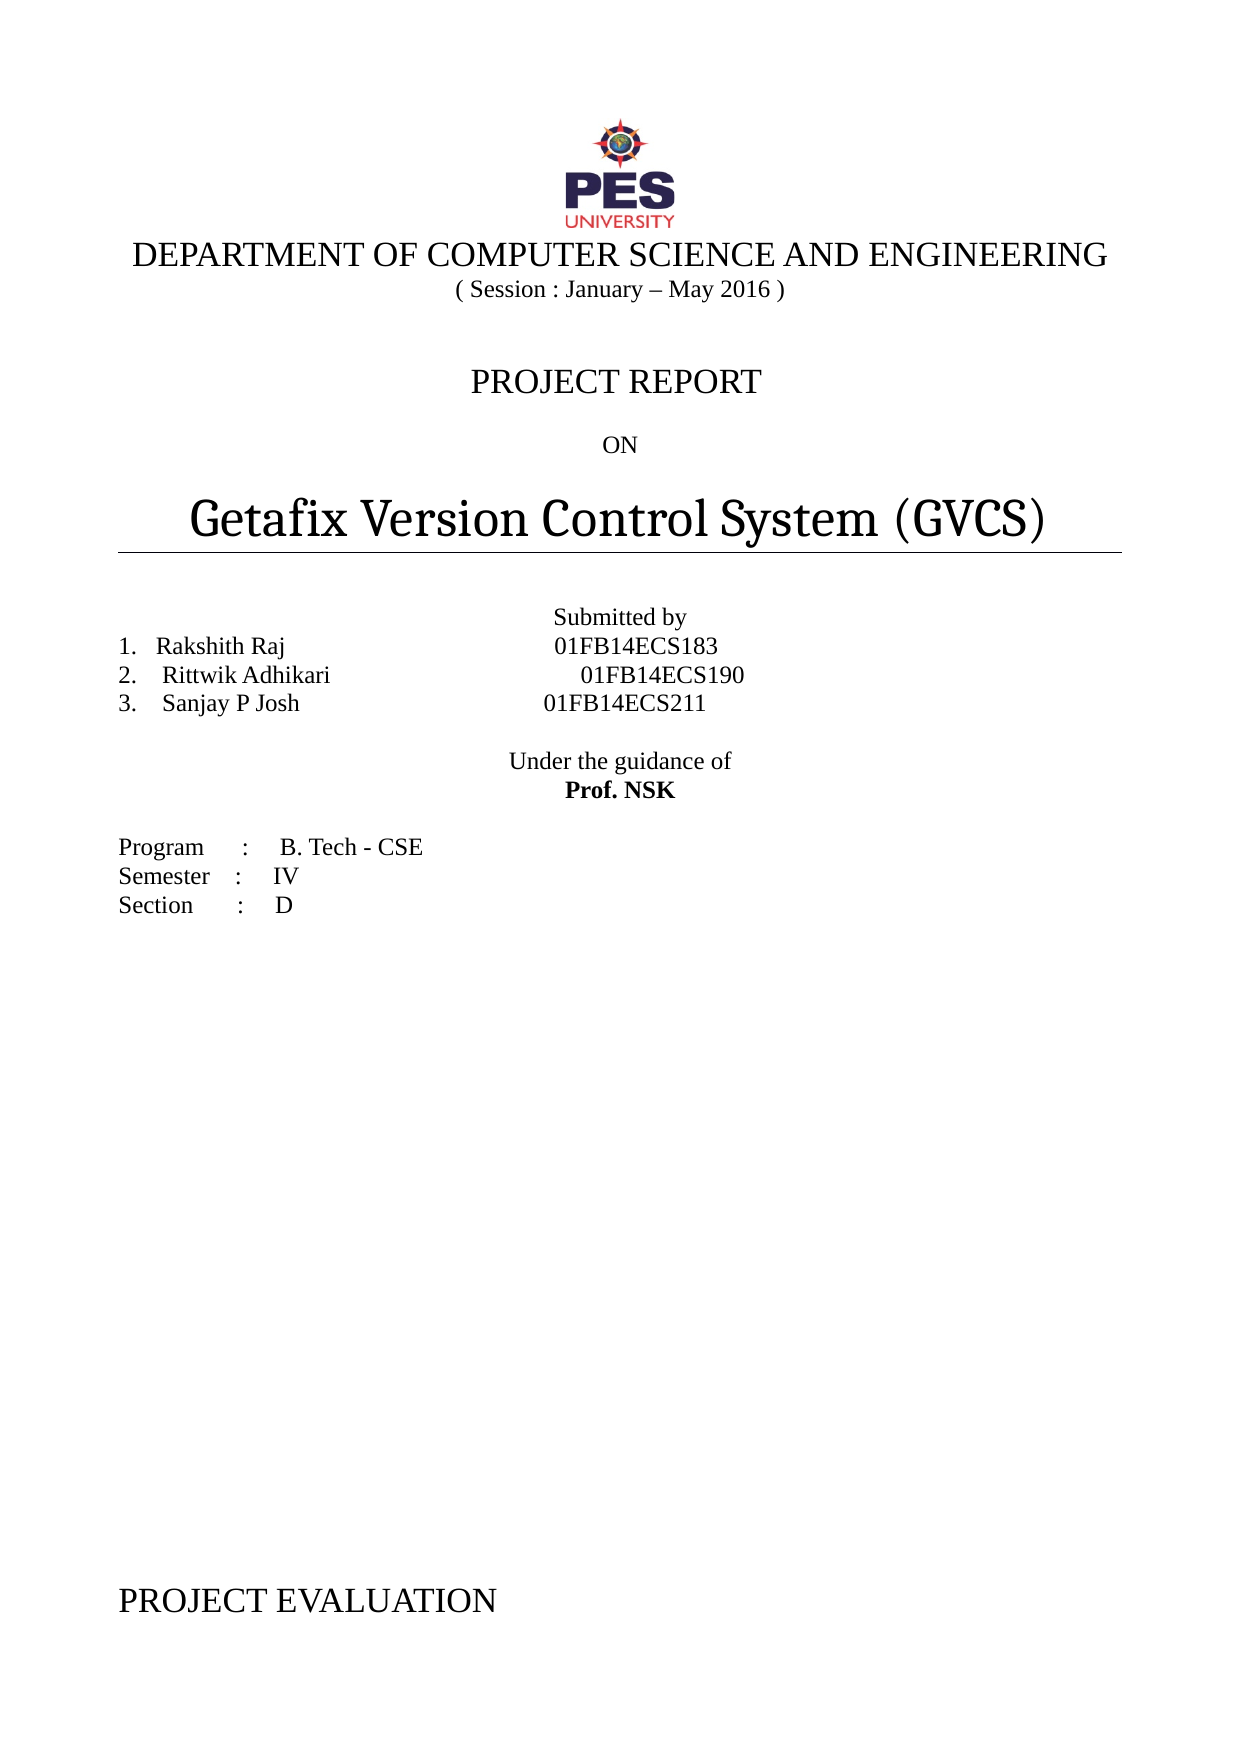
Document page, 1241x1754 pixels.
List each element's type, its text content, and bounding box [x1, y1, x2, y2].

title Getafix Version Control System (GVCS) [118, 487, 1122, 552]
text 3. Sanjay P Josh 01FB14ECS211 [118, 688, 1122, 717]
text Semester : IV [118, 861, 1122, 890]
text 2. Rittwik Adhikari 01FB14ECS190 [118, 660, 1122, 688]
text Program : B. Tech - CSE [118, 832, 1122, 861]
text PROJECT REPORT [118, 360, 1122, 401]
text PROJECT EVALUATION [118, 1580, 1122, 1621]
text ON [118, 430, 1122, 458]
text ( Session : January – May 2016 ) [118, 274, 1122, 303]
text Submitted by [118, 602, 1122, 631]
text Under the guidance of [118, 746, 1122, 775]
text Section : D [118, 890, 1122, 918]
text 1. Rakshith Raj 01FB14ECS183 [118, 631, 1122, 660]
text Prof. NSK [118, 775, 1122, 803]
text DEPARTMENT OF COMPUTER SCIENCE AND ENGINEERING [118, 233, 1122, 274]
picture [565, 118, 675, 228]
